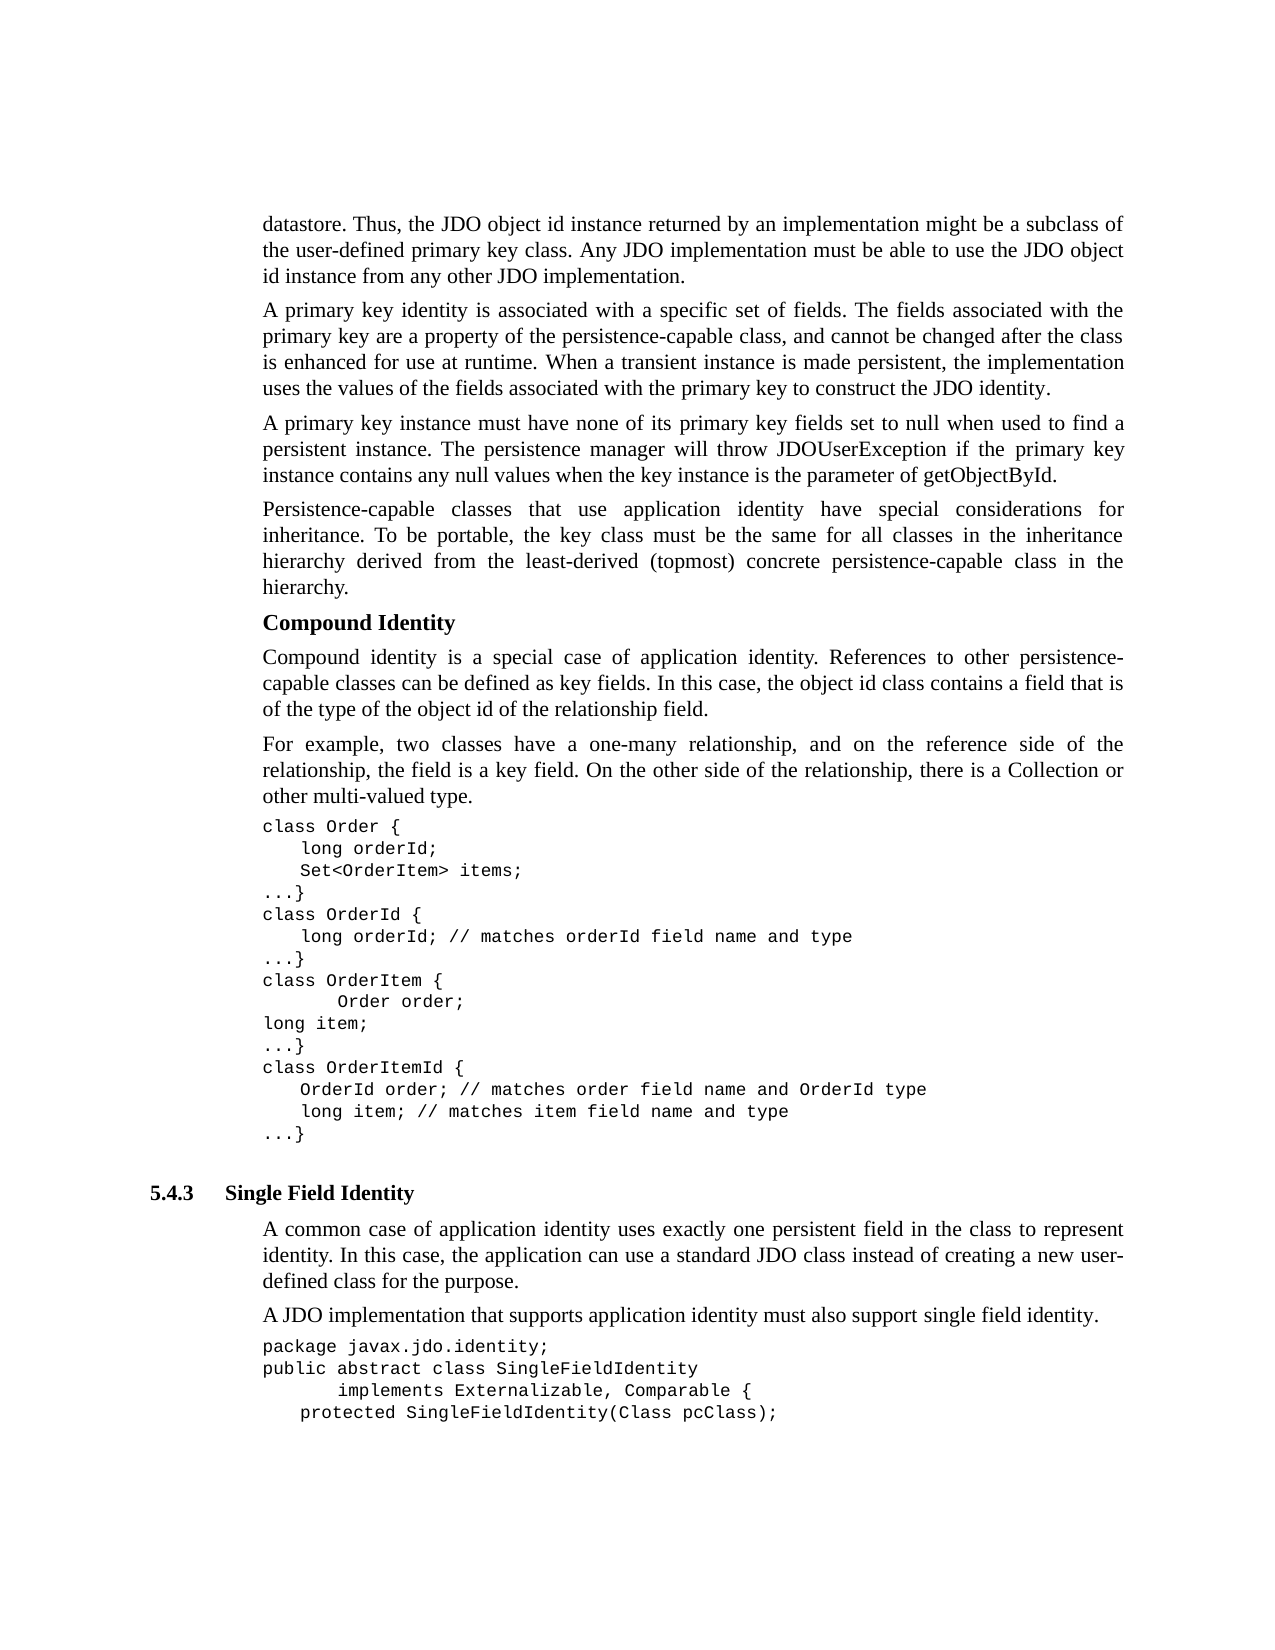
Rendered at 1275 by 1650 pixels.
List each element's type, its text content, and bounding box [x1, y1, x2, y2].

text class Order { [262, 816, 1125, 838]
text OrderId order; // matches order field name and OrderId type [262, 1079, 1125, 1101]
text public abstract class SingleFieldIdentity [262, 1358, 1125, 1380]
text Persistence-capable classes that use application identity have special considerations for inheritance. To be portable, the key class must be the same for all classes in the inheritance hierarchy derived from the least-derived (topmost) concrete persistence-capable class in the hierarchy. [262, 495, 1125, 599]
text package javax.jdo.identity; [262, 1336, 1125, 1358]
text For example, two classes have a one-many relationship, and on the reference side of the relationship, the field is a key field. On the other side of the relationship, there is a Collection or other multi-valued type. [262, 730, 1125, 808]
text A JDO implementation that supports application identity must also support single field identity. [262, 1302, 1125, 1328]
text A primary key identity is associated with a specific set of fields. The fields associated with the primary key are a property of the persistence-capable class, and cannot be changed after the class is enhanced for use at runtime. A5.4.1-2 [When a transient instance is made persistent, the implementation uses the values of the fields associated with the primary key to construct the JDO identity.] [262, 296, 1125, 401]
text Order order; [262, 991, 1125, 1013]
text class OrderId { [262, 904, 1125, 926]
text long orderId; [262, 838, 1125, 860]
text These restrictions allow the application to construct an instance of the primary key class providing values only for the primary key fields, or alternatively providing only the result of toString() from an existing instance. The JDO implementation is permitted to extend the primary key class to use additional fields, not provided by the application, to further identify the instance in the datastore. Thus, the JDO object id instance returned by an implementation might be a subclass of the user-defined primary key class. A5.4.1-1 [Any JDO implementation must be able to use the JDO object id instance from any other JDO implementation.] [262, 210, 1125, 288]
subtitle Compound Identity [150, 608, 1125, 635]
text A5.4.1-5 [Compound identity is a special case of application identity. References to other persistence-capable classes can be defined as key fields. In this case, the object id class contains a field that is of the type of the object id of the relationship field. ] [262, 643, 1125, 721]
text A common case of application identity uses exactly one persistent field in the class to represent identity. In this case, the application can use a standard JDO class instead of creating a new user-defined class for the purpose. [262, 1215, 1125, 1293]
text ...} [262, 1122, 1125, 1144]
text ...} [262, 1035, 1125, 1057]
text implements Externalizable, Comparable { [262, 1380, 1125, 1402]
text class OrderItemId { [262, 1057, 1125, 1079]
text long orderId; // matches orderId field name and type [262, 926, 1125, 947]
text long item; // matches item field name and type [262, 1101, 1125, 1122]
text long item; [262, 1013, 1125, 1035]
text ...} [262, 882, 1125, 904]
text Set<OrderItem> items; [262, 860, 1125, 882]
text ...} [262, 947, 1125, 969]
text class OrderItem { [262, 969, 1125, 991]
subtitle Single Field Identity [150, 1179, 1125, 1205]
text A5.4.1-4 [A primary key instance must have none of its primary key fields set to null when used to find a persistent instance. The persistence manager will throw JDOUserException if the primary key instance contains any null values when the key instance is the parameter of getObjectById. ] [262, 409, 1125, 487]
text protected SingleFieldIdentity(Class pcClass); [262, 1402, 1125, 1423]
